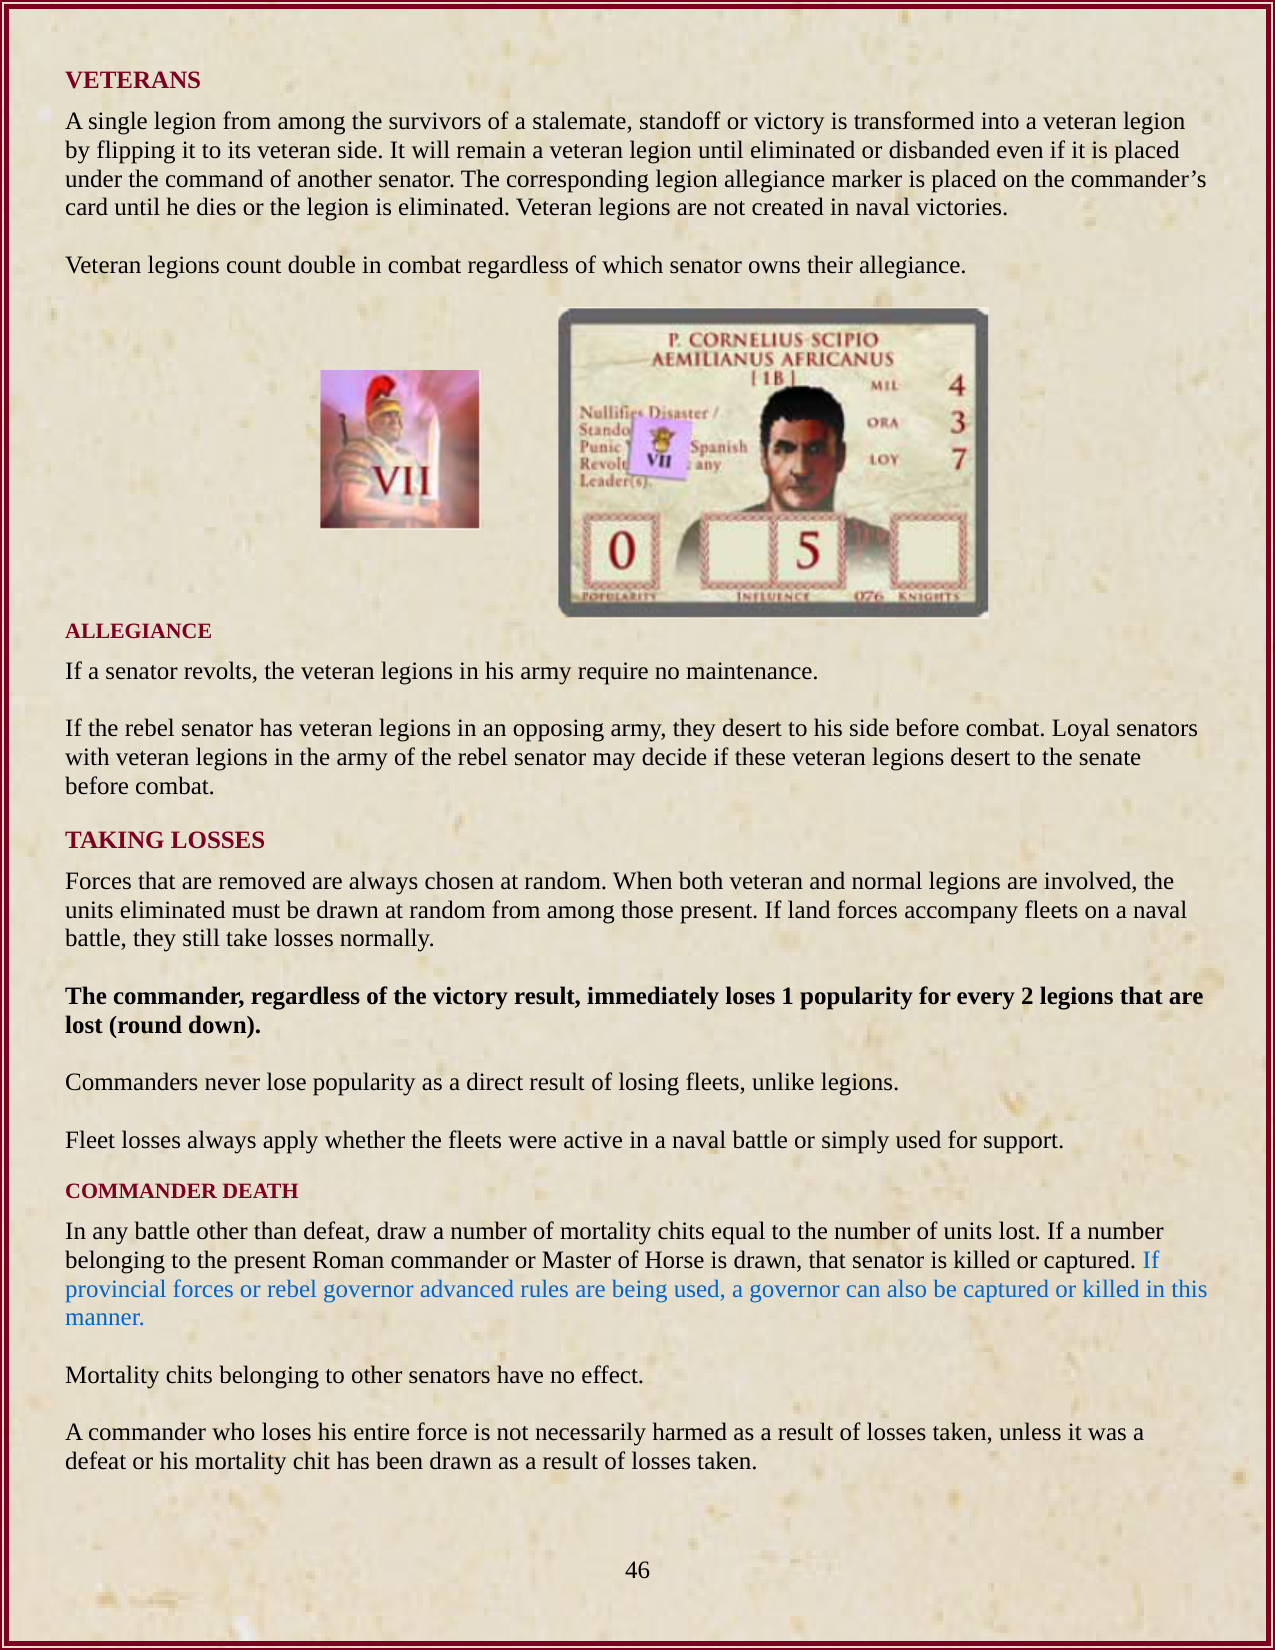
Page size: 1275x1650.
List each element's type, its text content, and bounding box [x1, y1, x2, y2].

text The commander, regardless of the victory result, immediately loses 1 popularity for every 2 legions that are lost (round down). [65, 981, 1210, 1038]
text If a senator revolts, the veteran legions in his army require no maintenance. [65, 656, 1210, 685]
text Veteran legions count double in combat regardless of which senator owns their allegiance. [65, 250, 1210, 279]
text ALLEGIANCE [65, 332, 1210, 643]
text A single legion from among the survivors of a stalemate, standoff or victory is transformed into a veteran legion by flipping it to its veteran side. It will remain a veteran legion until eliminated or disbanded even if it is placed under the command of another senator. The corresponding legion allegiance marker is placed on the commander’s card until he dies or the legion is eliminated. Veteran legions are not created in naval victories. [65, 106, 1210, 221]
text Forces that are removed are always chosen at random. When both veteran and normal legions are involved, the units eliminated must be drawn at random from among those present. If land forces accompany fleets on a naval battle, they still take losses normally. [65, 866, 1210, 952]
text Commanders never lose popularity as a direct result of losing fleets, unlike legions. [65, 1067, 1210, 1096]
text Mortality chits belonging to other senators have no effect. [65, 1360, 1210, 1389]
text TAKING LOSSES [65, 825, 1210, 853]
text Fleet losses always apply whether the fleets were active in a naval battle or simply used for support. [65, 1125, 1210, 1153]
text In any battle other than defeat, draw a number of mortality chits equal to the number of units lost. If a number belonging to the present Roman commander or Master of Horse is drawn, that senator is killed or captured. If provincial forces or rebel governor advanced rules are being used, a governor can also be captured or killed in this manner. [65, 1216, 1210, 1331]
text COMMANDER DEATH [65, 1178, 1210, 1204]
text If the rebel senator has veteran legions in an opposing army, they desert to his side before combat. Loyal senators with veteran legions in the army of the rebel senator may decide if these veteran legions desert to the senate before combat. [65, 713, 1210, 800]
text A commander who loses his entire force is not necessarily harmed as a result of losses taken, unless it was a defeat or his mortality chit has been drawn as a result of losses taken. [65, 1417, 1210, 1475]
picture [2, 2, 1273, 1648]
text VETERANS [65, 65, 1210, 94]
